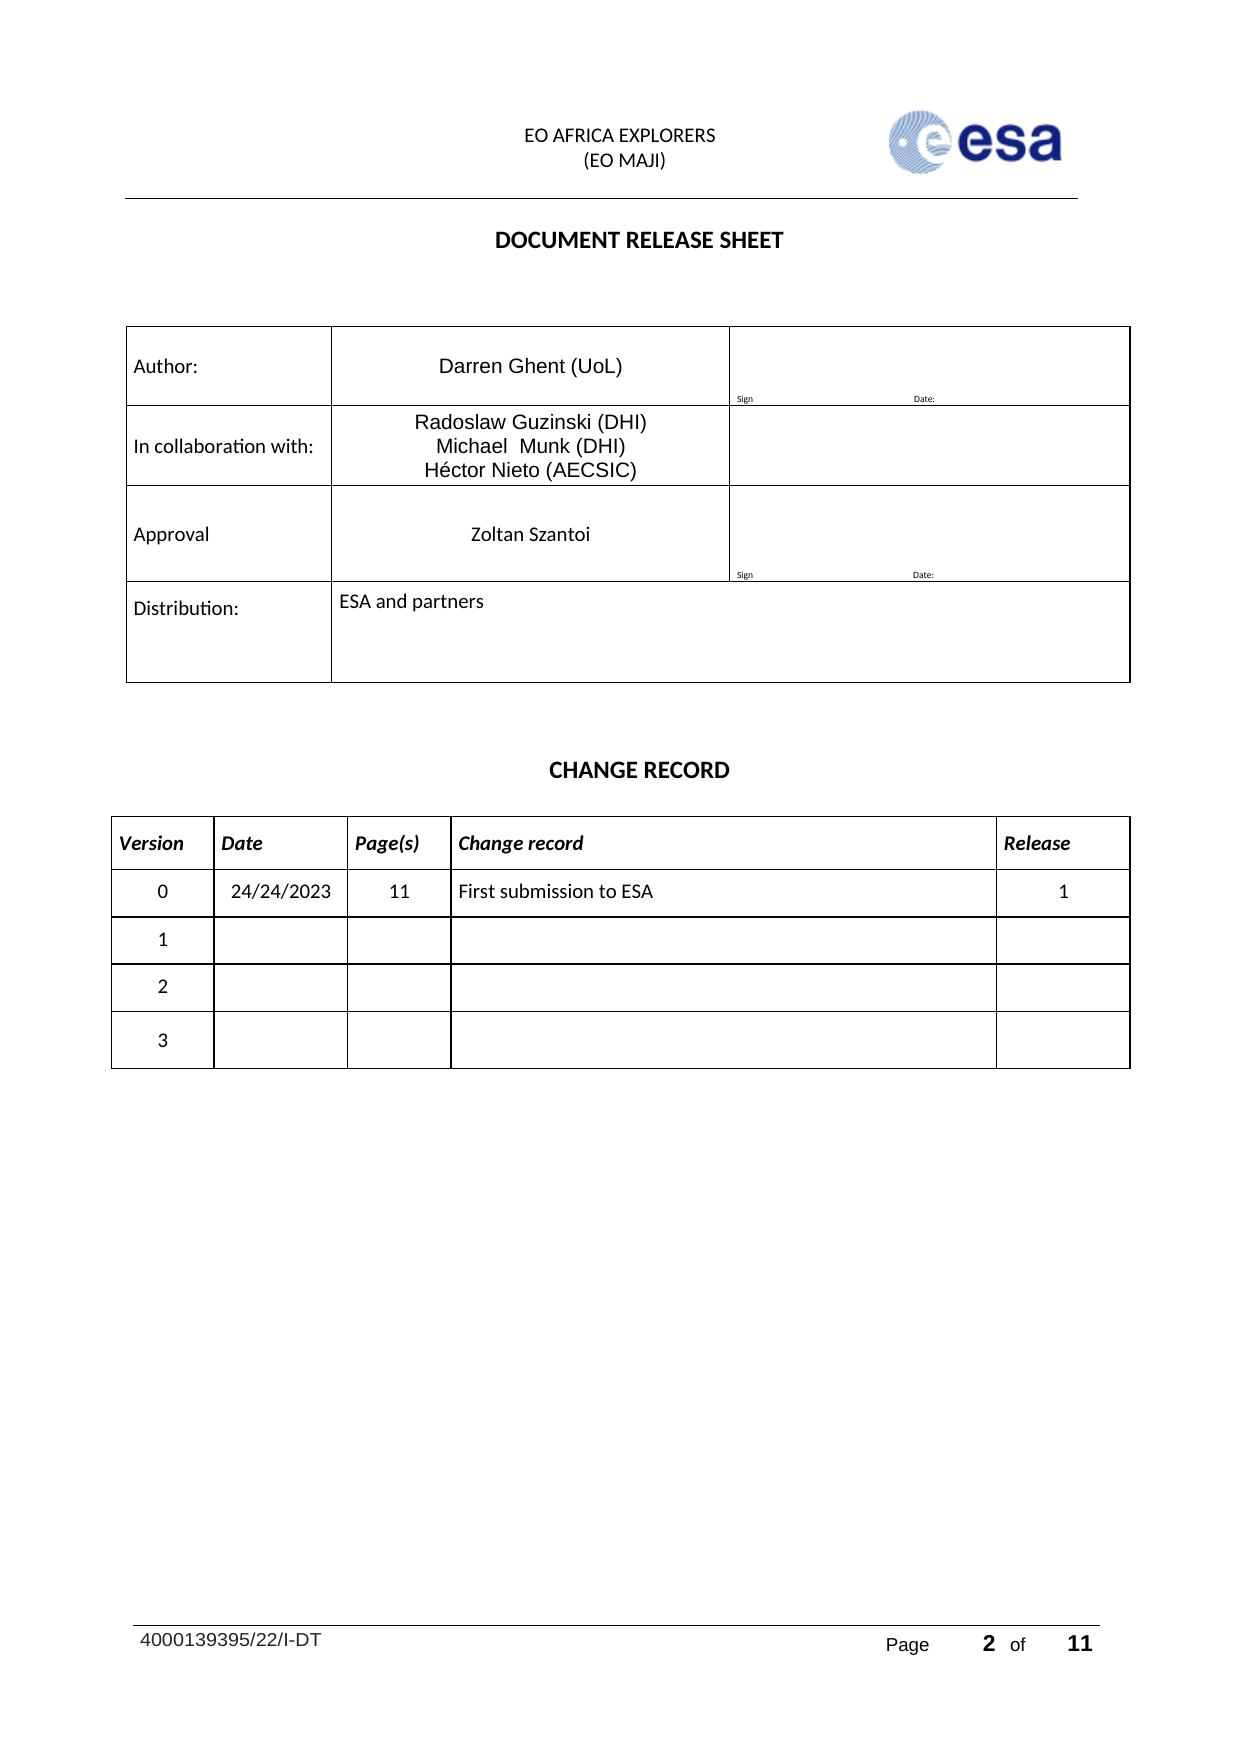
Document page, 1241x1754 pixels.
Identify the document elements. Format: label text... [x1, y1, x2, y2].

table_cell [215, 965, 347, 1011]
table_header Sign Date: [730, 327, 1129, 405]
table_cell Zoltan Szantoi [332, 486, 729, 581]
table_cell [452, 918, 996, 963]
table_cell In collaboration with: [127, 406, 331, 485]
table_cell 2 [112, 965, 213, 1011]
table_cell [997, 965, 1129, 1011]
table_header Page(s) [348, 817, 450, 869]
text Document Release Sheet [118, 224, 1161, 254]
table_header Author: [127, 327, 331, 405]
table_cell [997, 918, 1129, 963]
table_cell 11 [348, 870, 450, 916]
picture [889, 106, 1062, 180]
table_cell First submission to ESA [452, 870, 996, 916]
table_cell 0 [112, 870, 213, 916]
table_cell Radoslaw Guzinski (DHI) Michael Munk (DHI) Héctor Nieto (AECSIC) [332, 406, 729, 485]
table_cell [452, 1012, 996, 1067]
table_header Version [112, 817, 213, 869]
table_cell [348, 965, 450, 1011]
table_cell Distribution: [127, 582, 331, 682]
table_cell 3 [112, 1012, 213, 1067]
table_header Release [997, 817, 1129, 869]
table_cell [215, 918, 347, 963]
table_header Change record [452, 817, 996, 869]
table_cell [215, 1012, 347, 1067]
text Change Record [118, 754, 1161, 785]
table_cell 1 [112, 918, 213, 963]
table_header Darren Ghent (UoL) [332, 327, 729, 405]
table_cell 24/24/2023 [215, 870, 347, 916]
table_cell 1 [997, 870, 1129, 916]
table_cell Sign Date: [730, 486, 1129, 581]
table_cell Approval [127, 486, 331, 581]
table_cell [997, 1012, 1129, 1067]
table_cell [730, 406, 1129, 485]
table_cell [452, 965, 996, 1011]
table_cell ESA and partners [332, 582, 1129, 682]
table_cell [348, 1012, 450, 1067]
table_header Date [215, 817, 347, 869]
table_cell [348, 918, 450, 963]
